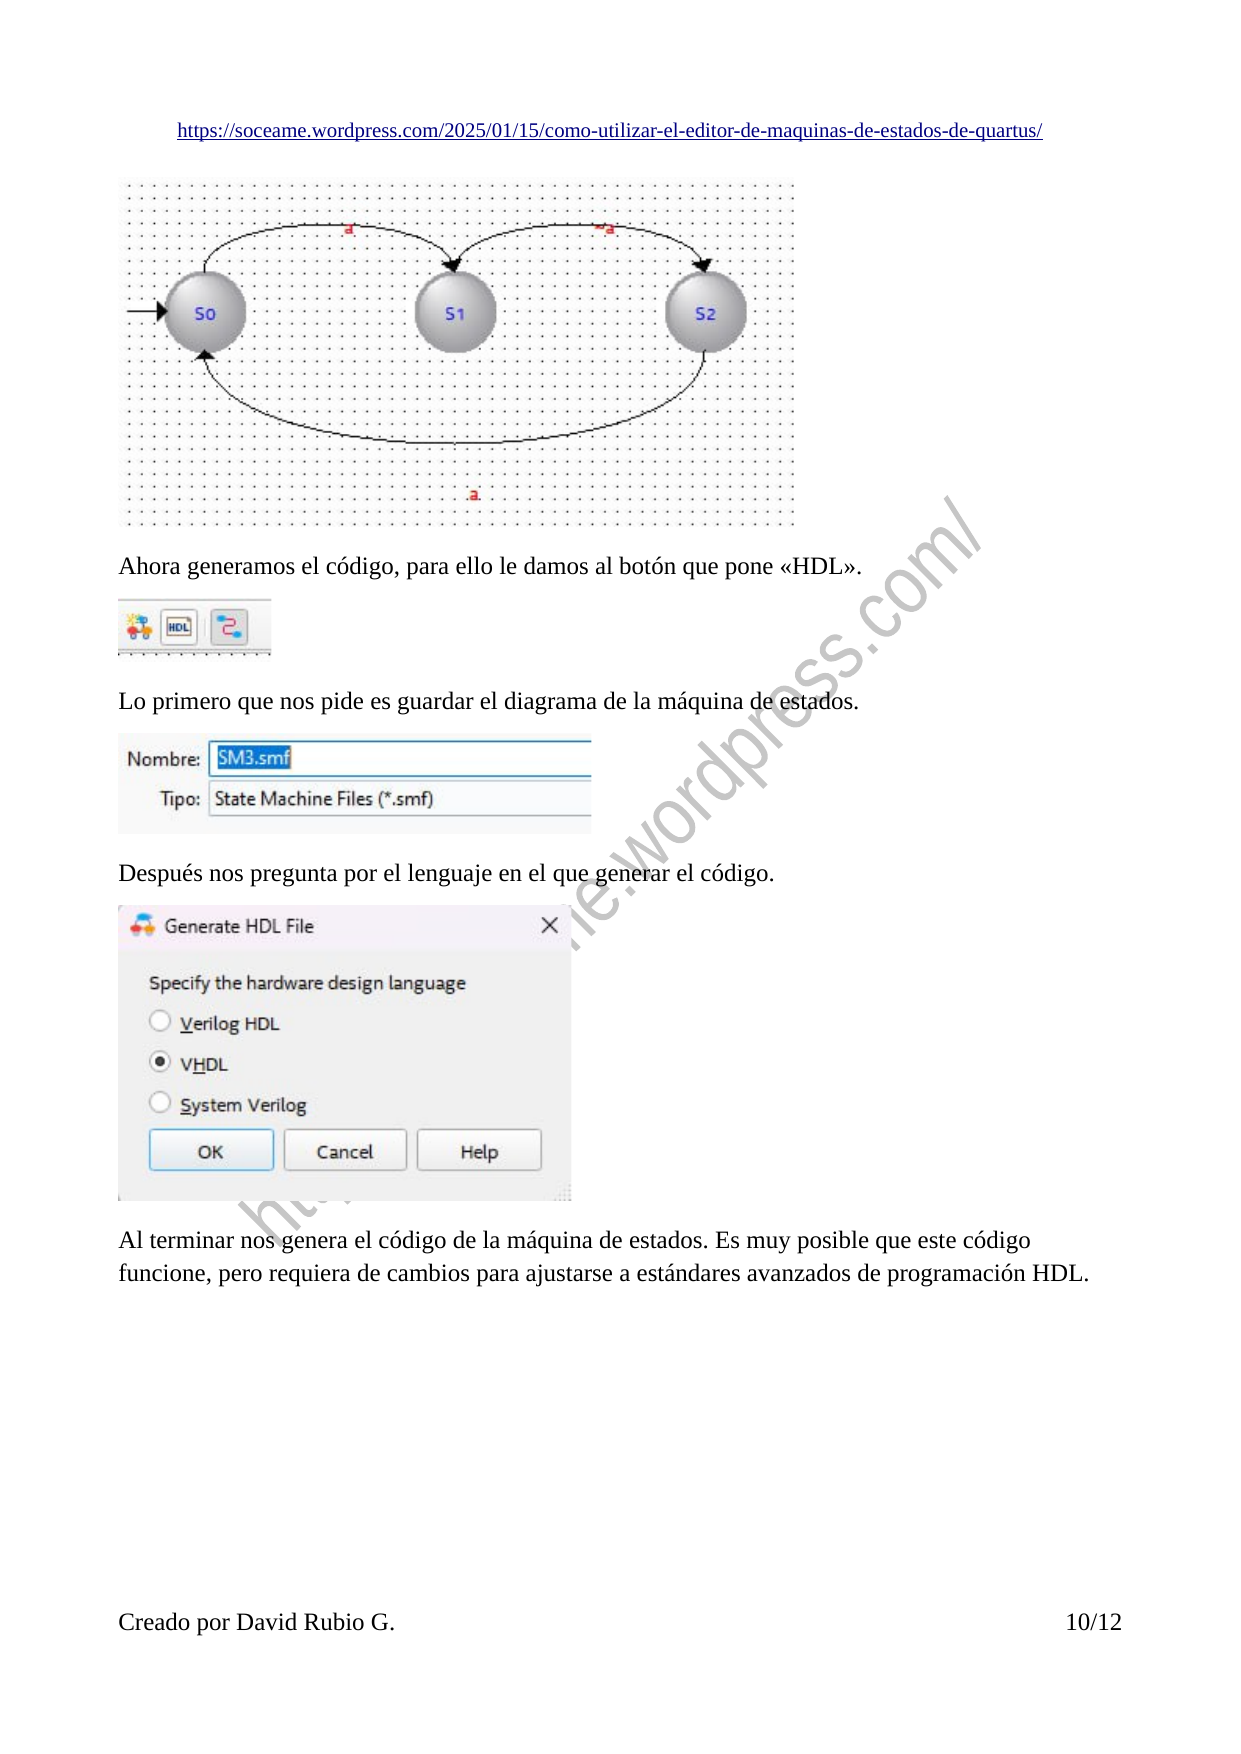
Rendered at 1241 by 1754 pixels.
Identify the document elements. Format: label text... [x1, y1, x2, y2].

text Ahora generamos el código, para ello le damos al botón que pone «HDL». [118, 551, 928, 580]
picture [118, 733, 592, 834]
text Después nos pregunta por el lenguaje en el que generar el código. [118, 858, 1122, 886]
text Lo primero que nos pide es guardar el diagrama de la máquina de estados. [812, 686, 1122, 714]
text [920, 551, 1122, 580]
picture [118, 905, 572, 1201]
text Lo primero que nos pide es guardar el diagrama de la máquina de estados. [118, 686, 778, 714]
picture [118, 177, 797, 527]
picture [118, 598, 272, 662]
text Al terminar nos genera el código de la máquina de estados. Es muy posible que este código funcione, pero requiera de cambios para ajustarse a estándares avanzados de programación HDL. [118, 1225, 1122, 1287]
